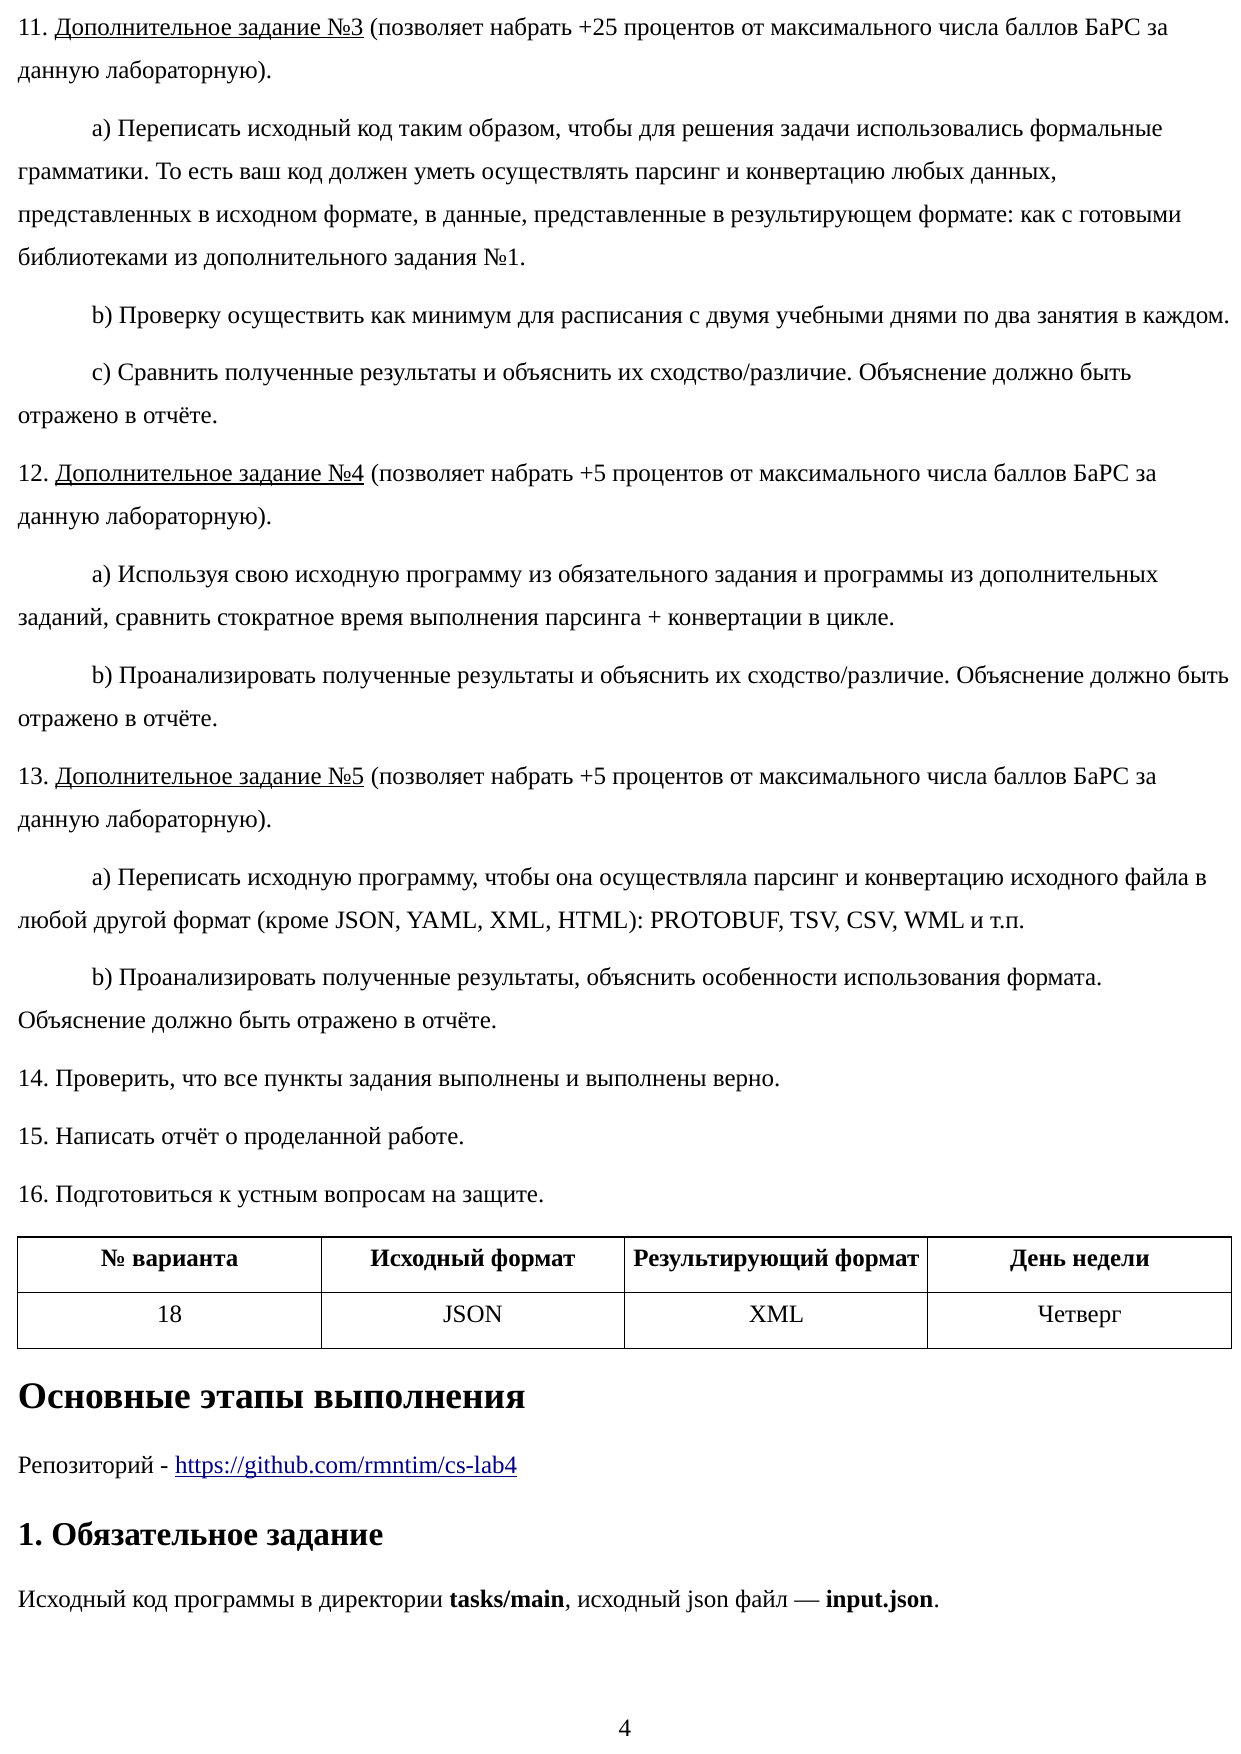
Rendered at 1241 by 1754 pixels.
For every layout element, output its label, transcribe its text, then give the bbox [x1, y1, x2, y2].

table_header День недели [928, 1238, 1231, 1292]
text b) Проанализировать полученные результаты и объяснить их сходство/различие. Объяснение должно быть отражено в отчёте. [18, 660, 1231, 732]
text 11. Дополнительное задание №3 (позволяет набрать +25 процентов от максимального числа баллов БаРС за данную лабораторную). [18, 12, 1231, 84]
text а) Переписать исходный код таким образом, чтобы для решения задачи использовались формальные грамматики. То есть ваш код должен уметь осуществлять парсинг и конвертацию любых данных, представленных в исходном формате, в данные, представленные в результирующем формате: как с готовыми библиотеками из дополнительного задания №1. [18, 113, 1231, 271]
text a) Используя свою исходную программу из обязательного задания и программы из дополнительных заданий, сравнить стократное время выполнения парсинга + конвертации в цикле. [18, 559, 1231, 631]
text Исходный код программы в директории tasks/main, исходный json файл — input.json. [18, 1584, 1231, 1613]
text 14. Проверить, что все пункты задания выполнены и выполнены верно. [18, 1063, 1231, 1092]
table_cell Четверг [928, 1293, 1231, 1347]
text b) Проверку осуществить как минимум для расписания с двумя учебными днями по два занятия в каждом. [18, 300, 1231, 328]
text a) Переписать исходную программу, чтобы она осуществляла парсинг и конвертацию исходного файла в любой другой формат (кроме JSON, YAML, XML, HTML): PROTOBUF, TSV, CSV, WML и т.п. [18, 862, 1231, 933]
text 15. Написать отчёт о проделанной работе. [18, 1121, 1231, 1150]
text 13. Дополнительное задание №5 (позволяет набрать +5 процентов от максимального числа баллов БаРС за данную лабораторную). [18, 761, 1231, 833]
table_cell 18 [18, 1293, 321, 1347]
table_header Исходный формат [322, 1238, 624, 1292]
text b) Проанализировать полученные результаты, объяснить особенности использования формата. Объяснение должно быть отражено в отчёте. [18, 962, 1231, 1034]
text 16. Подготовиться к устным вопросам на защите. [18, 1179, 1231, 1207]
text с) Сравнить полученные результаты и объяснить их сходство/различие. Объяснение должно быть отражено в отчёте. [18, 357, 1231, 429]
text 12. Дополнительное задание №4 (позволяет набрать +5 процентов от максимального числа баллов БаРС за данную лабораторную). [18, 458, 1231, 530]
table_cell JSON [322, 1293, 624, 1347]
table_header Результирующий формат [625, 1238, 927, 1292]
subtitle 1. Обязательное задание [18, 1514, 1231, 1553]
table_header № варианта [18, 1238, 321, 1292]
subtitle Основные этапы выполнения [18, 1373, 1231, 1417]
table_cell XML [625, 1293, 927, 1347]
text Репозиторий - https://github.com/rmntim/cs-lab4 [18, 1451, 1231, 1479]
